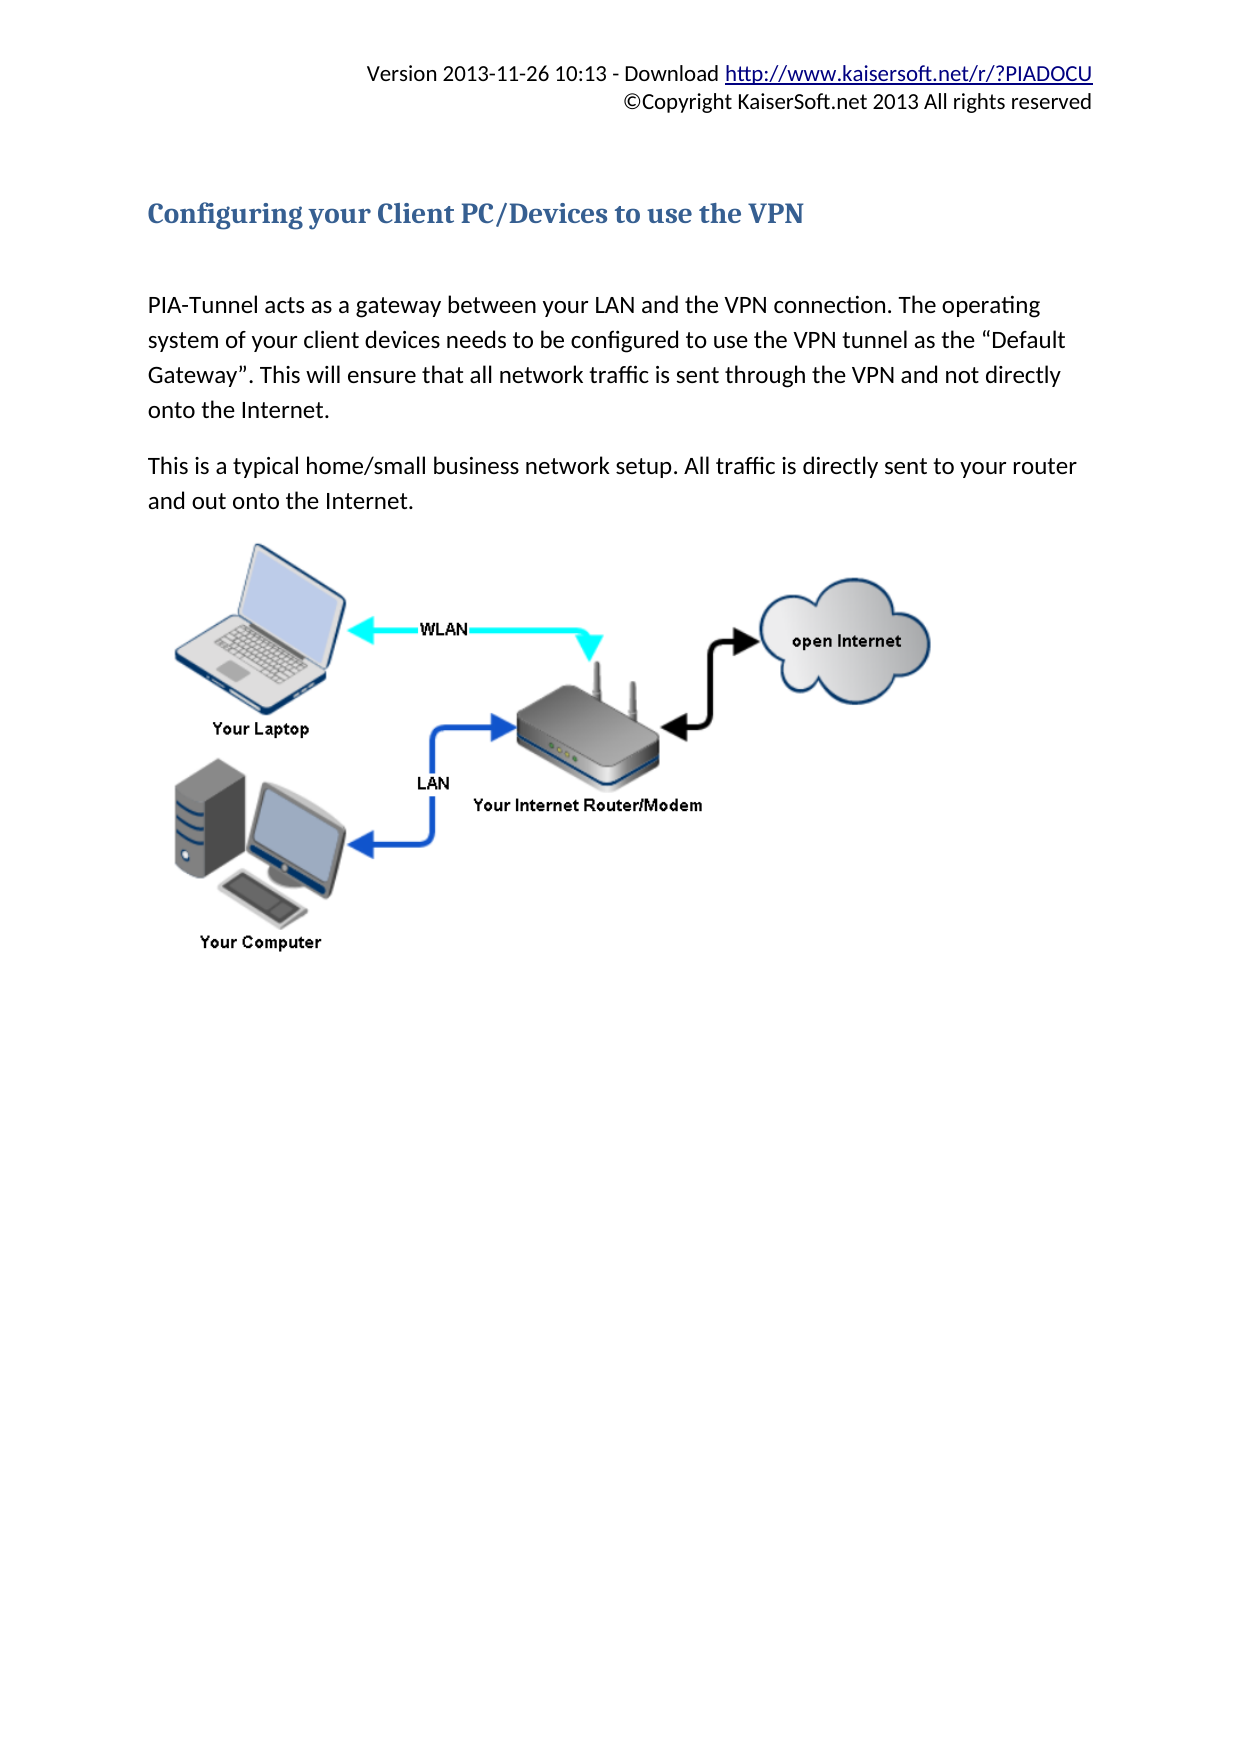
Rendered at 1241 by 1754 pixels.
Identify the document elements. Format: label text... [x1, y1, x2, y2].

text PIA-Tunnel acts as a gateway between your LAN and the VPN connection. The operating system of your client devices needs to be configured to use the VPN tunnel as the “Default Gateway”. This will ensure that all network traffic is sent through the VPN and not directly onto the Internet. [148, 289, 1093, 425]
text This is a typical home/small business network setup. All traffic is directly sent to your router and out onto the Internet. [148, 450, 1093, 978]
subtitle Configuring your Client PC/Devices to use the VPN [148, 198, 1093, 231]
